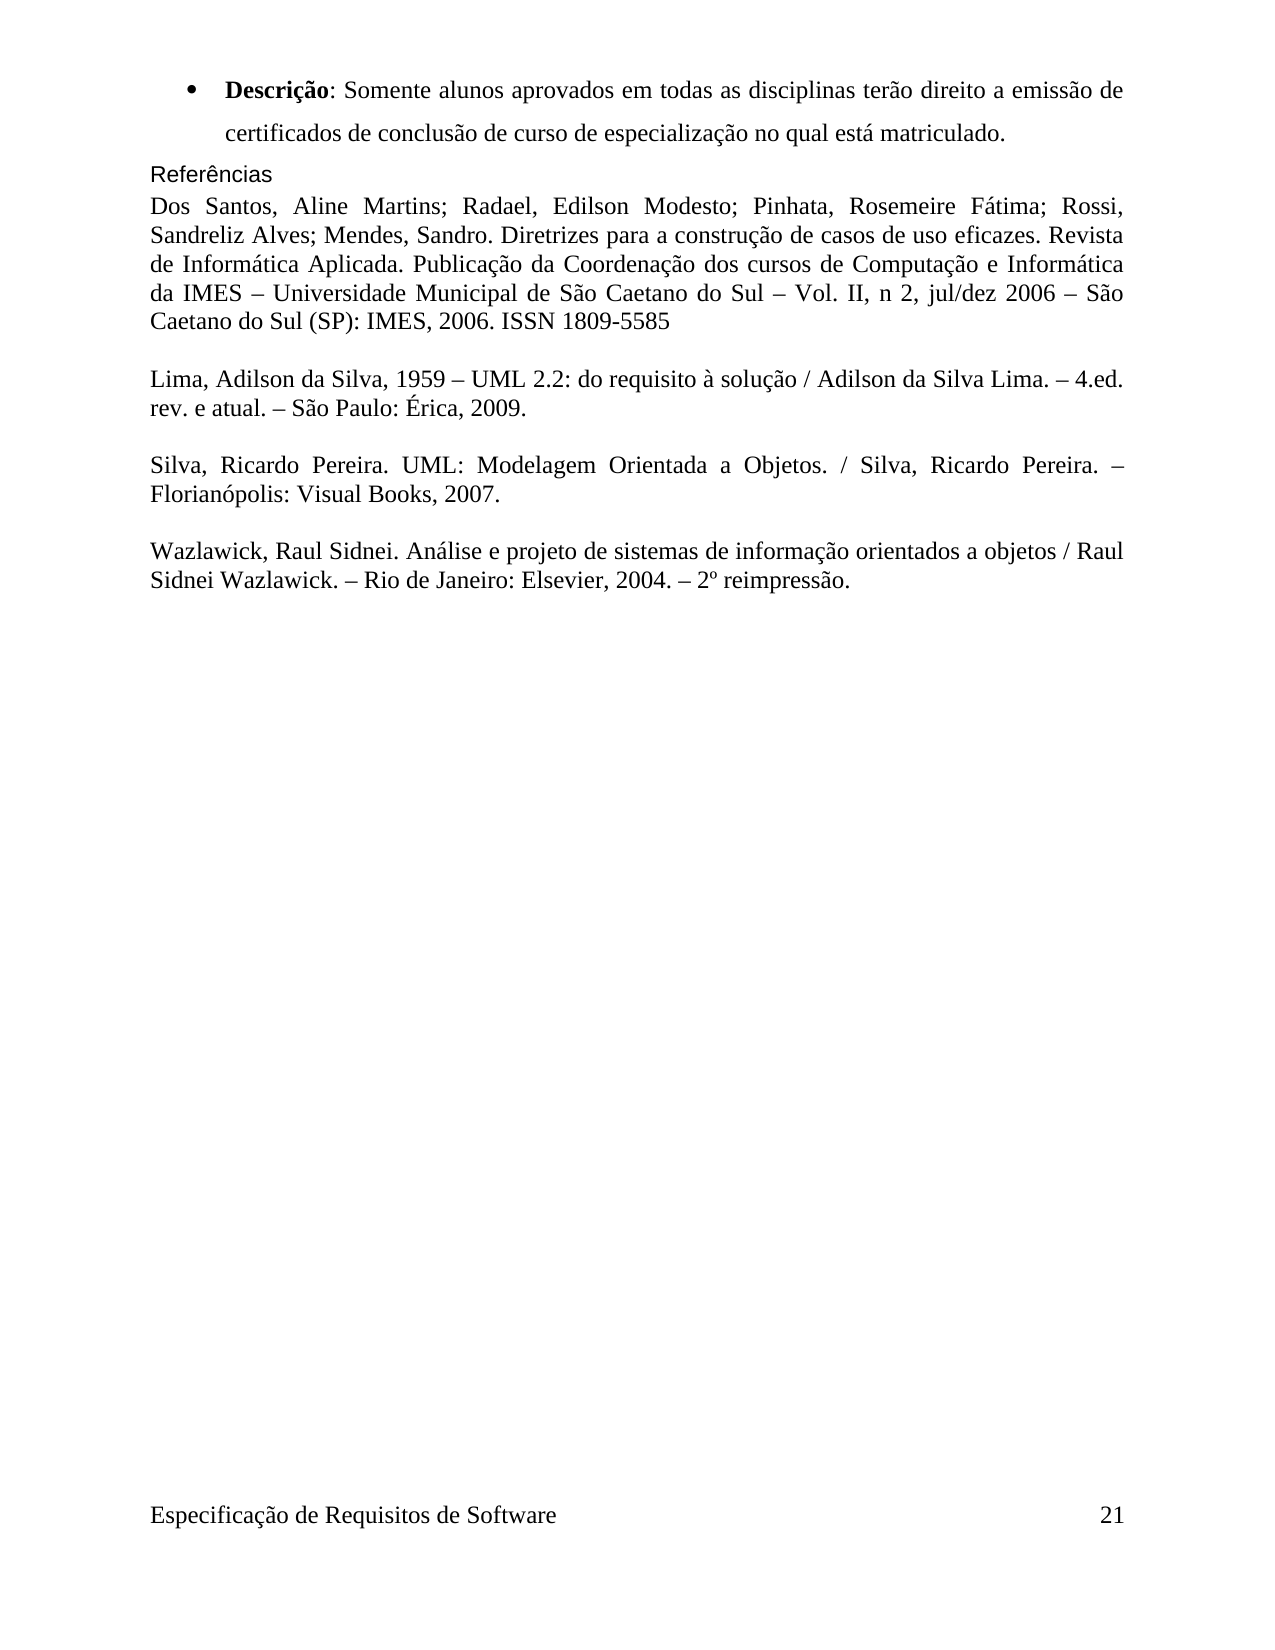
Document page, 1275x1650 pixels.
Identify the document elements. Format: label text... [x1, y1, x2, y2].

text Referências [150, 161, 1125, 188]
text Wazlawick, Raul Sidnei. Análise e projeto de sistemas de informação orientados a objetos / Raul Sidnei Wazlawick. – Rio de Janeiro: Elsevier, 2004. – 2º reimpressão. [150, 536, 1125, 594]
text Lima, Adilson da Silva, 1959 – UML 2.2: do requisito à solução / Adilson da Silva Lima. – 4.ed. rev. e atual. – São Paulo: Érica, 2009. [150, 364, 1125, 421]
text Dos Santos, Aline Martins; Radael, Edilson Modesto; Pinhata, Rosemeire Fátima; Rossi, Sandreliz Alves; Mendes, Sandro. Diretrizes para a construção de casos de uso eficazes. Revista de Informática Aplicada. Publicação da Coordenação dos cursos de Computação e Informática da IMES – Universidade Municipal de São Caetano do Sul – Vol. II, n 2, jul/dez 2006 – São Caetano do Sul (SP): IMES, 2006. ISSN 1809-5585 [150, 191, 1125, 335]
list Descrição: Somente alunos aprovados em todas as disciplinas terão direito a emissão de certificados de conclusão de curso de especialização no qual está matriculado. [187, 75, 1125, 147]
text Silva, Ricardo Pereira. UML: Modelagem Orientada a Objetos. / Silva, Ricardo Pereira. – Florianópolis: Visual Books, 2007. [150, 450, 1125, 508]
